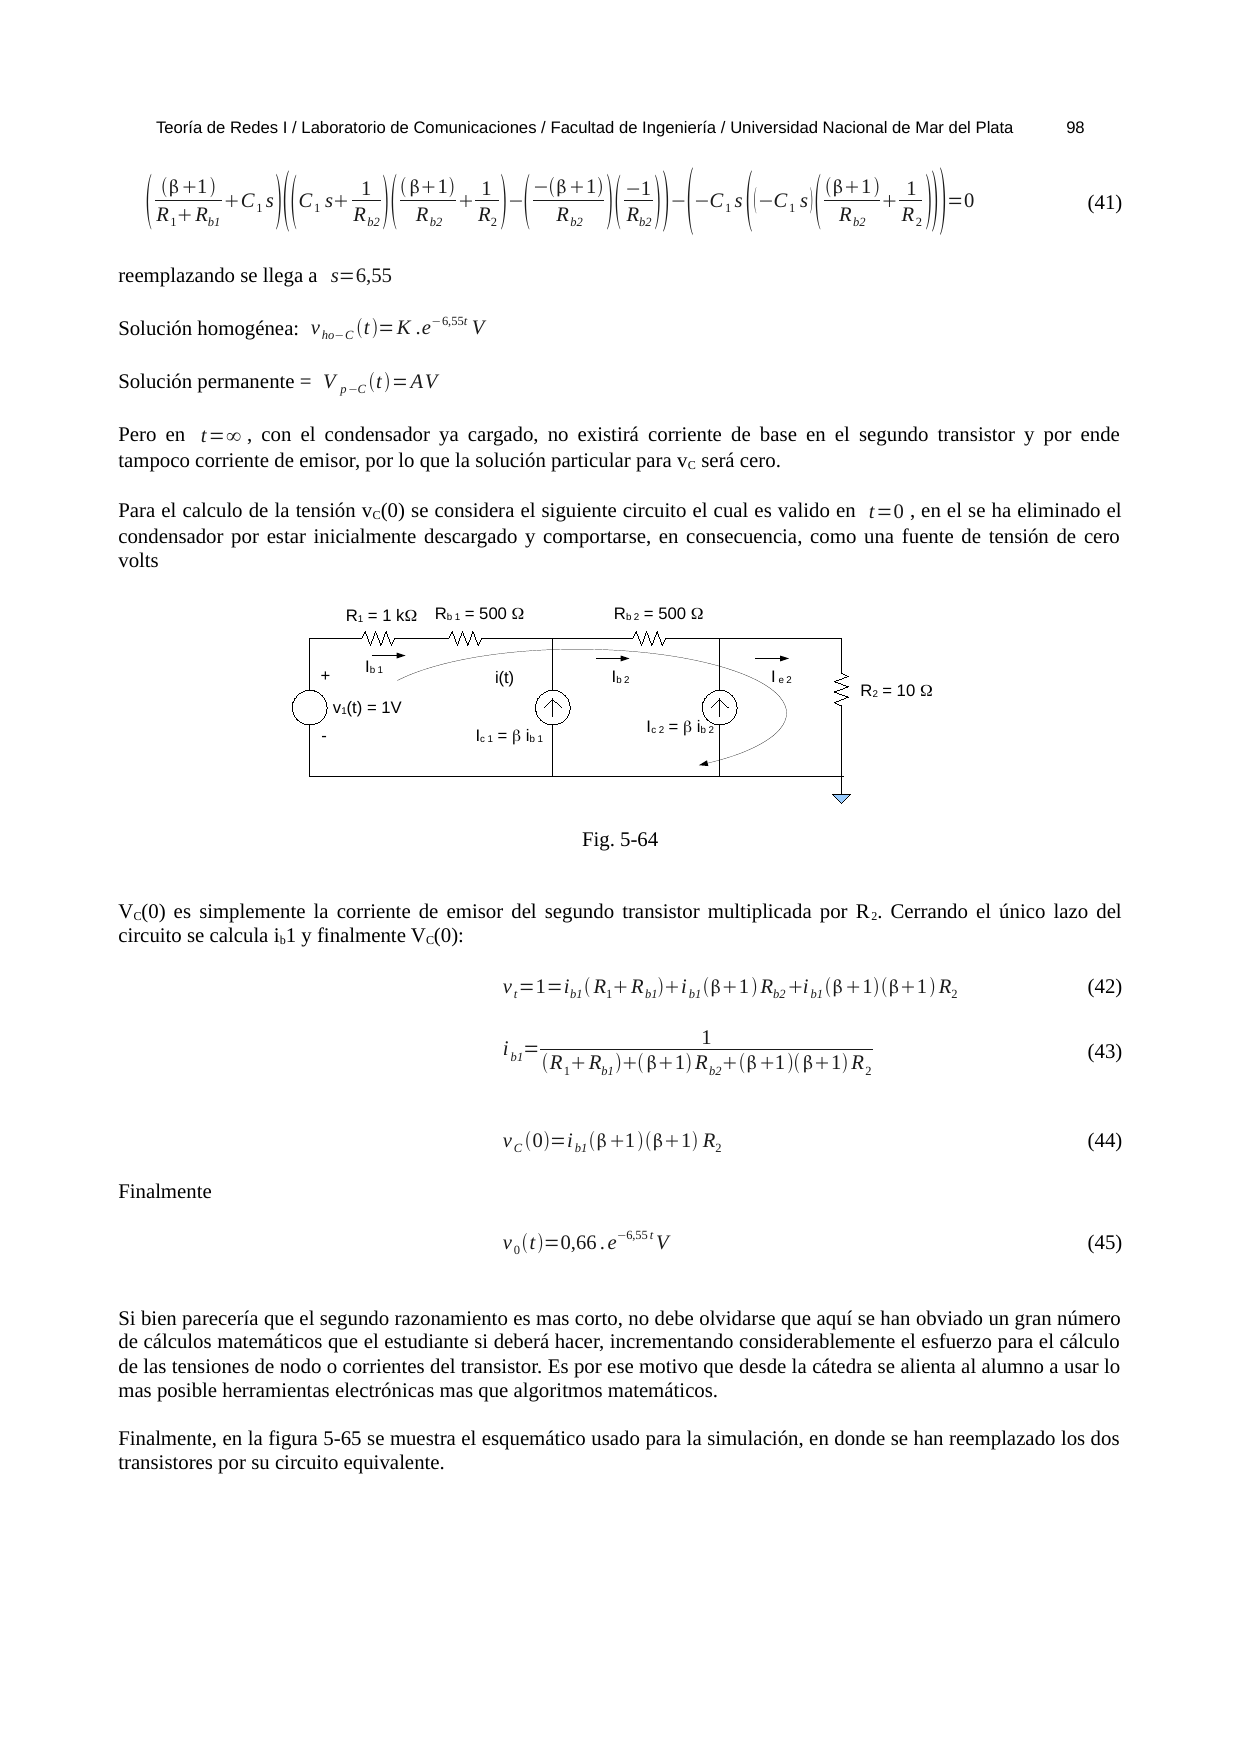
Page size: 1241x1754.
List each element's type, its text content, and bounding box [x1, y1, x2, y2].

text Solución permanente = [118, 367, 1122, 396]
text Pero en , con el condensador ya cargado, no existirá corriente de base en el segundo transistor y por ende tampoco corriente de emisor, por lo que la solución particular para vC será cero. [118, 421, 1122, 472]
text Para el calculo de la tensión vC(0) se considera el siguiente circuito el cual es valido en , en el se ha eliminado el condensador por estar inicialmente descargado y comportarse, en consecuencia, como una fuente de tensión de cero volts [118, 496, 1122, 572]
text reemplazando se llega a [118, 261, 1122, 289]
text (42) [118, 972, 1122, 1001]
text Si bien parecería que el segundo razonamiento es mas corto, no debe olvidarse que aquí se han obviado un gran número de cálculos matemáticos que el estudiante si deberá hacer, incrementando considerablemente el esfuerzo para el cálculo de las tensiones de nodo o corrientes del transistor. Es por ese motivo que desde la cátedra se alienta al alumno a usar lo mas posible herramientas electrónicas mas que algoritmos matemáticos. [118, 1305, 1122, 1402]
text (44) [118, 1126, 1122, 1155]
text Finalmente, en la figura 5-65 se muestra el esquemático usado para la simulación, en donde se han reemplazado los dos transistores por su circuito equivalente. [118, 1426, 1122, 1474]
text (45) [118, 1227, 1122, 1257]
text (41) [118, 167, 1122, 237]
text Finalmente [118, 1179, 1122, 1203]
text VC(0) es simplemente la corriente de emisor del segundo transistor multiplicada por R2. Cerrando el único lazo del circuito se calcula ib1 y finalmente VC(0): [118, 899, 1122, 947]
text Fig. 5-64 [118, 827, 1122, 851]
text Solución homogénea: [118, 313, 1122, 343]
text (43) [118, 1025, 1122, 1077]
